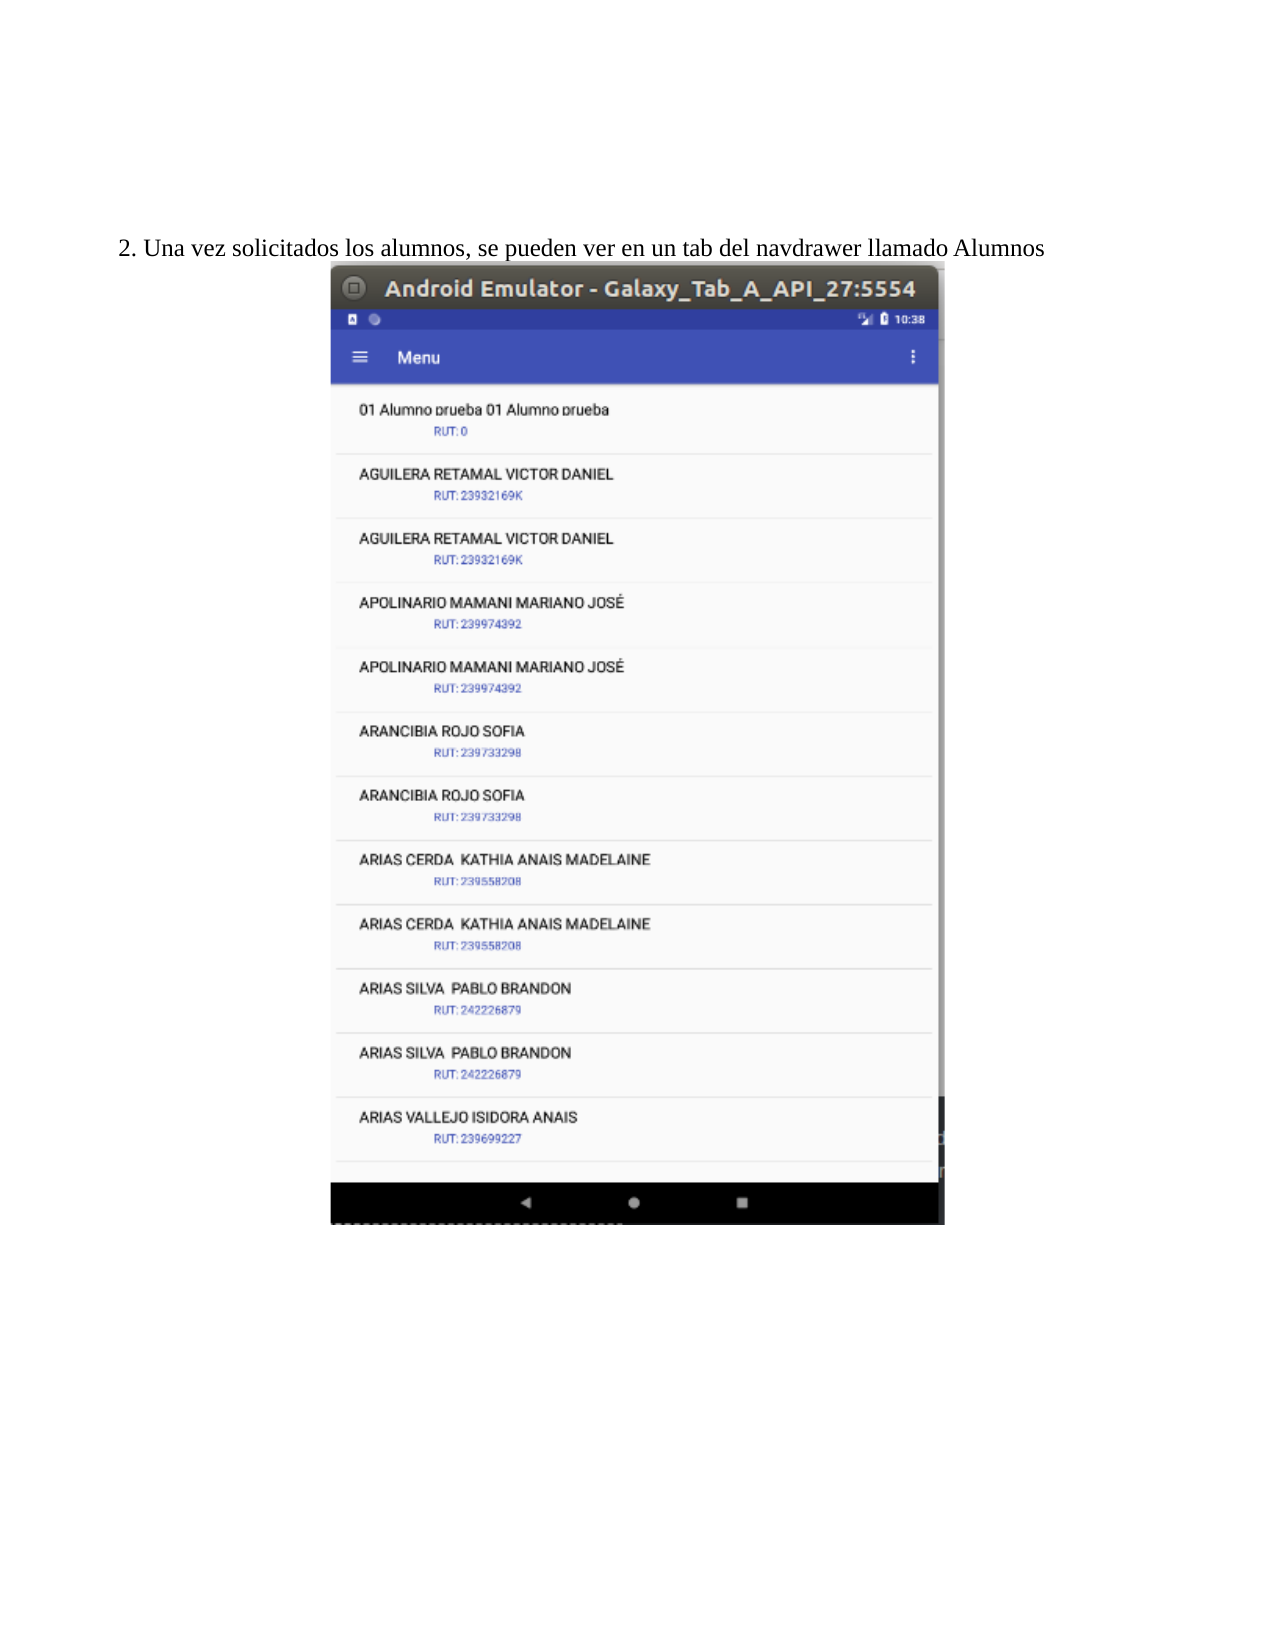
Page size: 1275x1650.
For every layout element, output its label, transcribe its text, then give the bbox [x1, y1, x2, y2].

picture [330, 261, 945, 1225]
text 2. Una vez solicitados los alumnos, se pueden ver en un tab del navdrawer llamado Alumnos [118, 233, 1157, 262]
